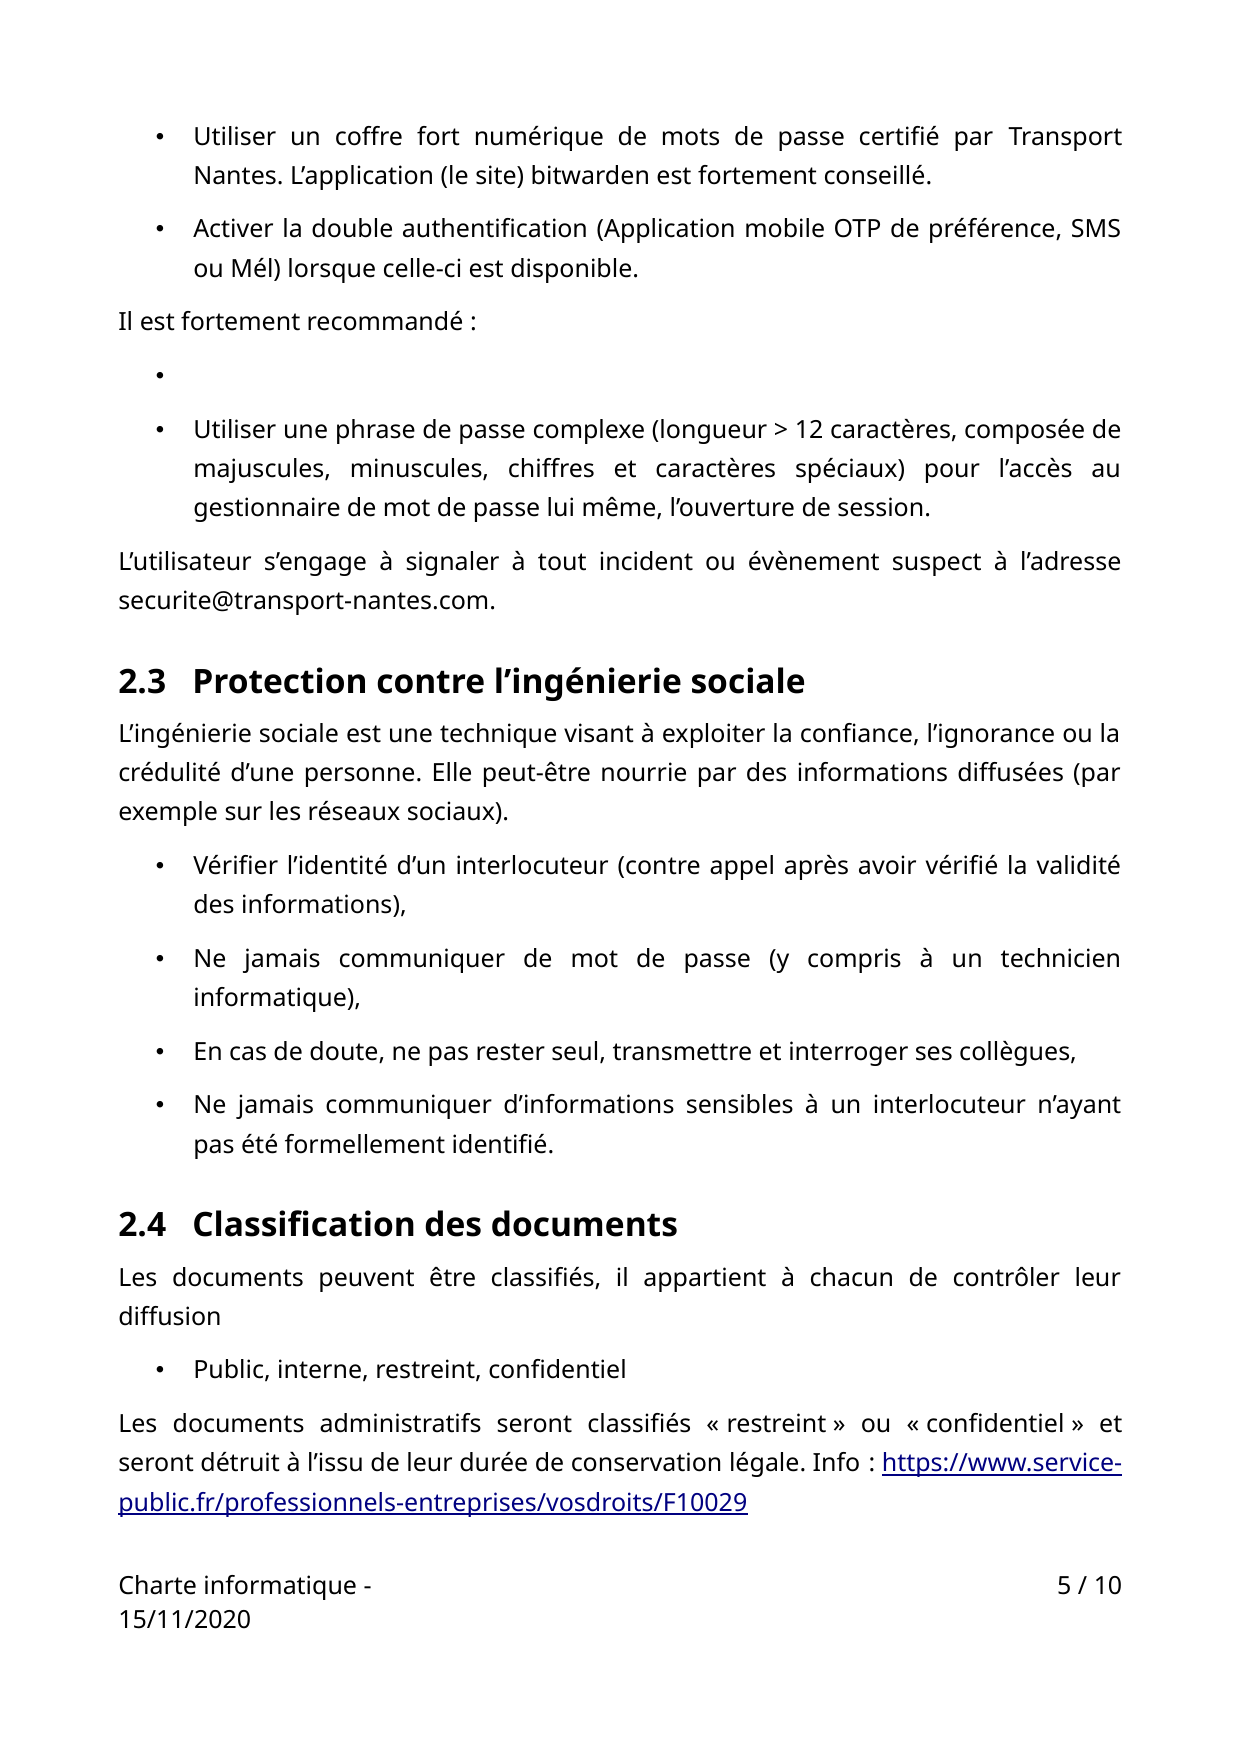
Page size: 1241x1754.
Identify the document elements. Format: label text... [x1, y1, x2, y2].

list Public, interne, restreint, confidentiel [156, 1352, 1122, 1386]
text L’utilisateur s’engage à signaler à tout incident ou évènement suspect à l’adresse securite@transport-nantes.com. [118, 543, 1122, 617]
text L’ingénierie sociale est une technique visant à exploiter la confiance, l’ignorance ou la crédulité d’une personne. Elle peut-être nourrie par des informations diffusées (par exemple sur les réseaux sociaux). [118, 716, 1122, 828]
list Ne jamais communiquer de mot de passe (y compris à un technicien informatique), [156, 941, 1122, 1014]
list Utiliser une phrase de passe complexe (longueur > 12 caractères, composée de majuscules, minuscules, chiffres et caractères spéciaux) pour l’accès au gestionnaire de mot de passe lui même, l’ouverture de session. [156, 411, 1122, 524]
list En cas de doute, ne pas rester seul, transmettre et interroger ses collègues, [156, 1033, 1122, 1067]
list Ne jamais communiquer d’informations sensibles à un interlocuteur n’ayant pas été formellement identifié. [156, 1087, 1122, 1160]
text Il est fortement recommandé : [118, 304, 1122, 338]
subtitle Protection contre l’ingénierie sociale [118, 657, 1122, 703]
list Utiliser un coffre fort numérique de mots de passe certifié par Transport Nantes. L’application (le site) bitwarden est fortement conseillé. [156, 118, 1122, 191]
subtitle Classification des documents [118, 1201, 1122, 1247]
list Vérifier l’identité d’un interlocuteur (contre appel après avoir vérifié la validité des informations), [156, 848, 1122, 921]
text Les documents administratifs seront classifiés « restreint » ou « confidentiel » et seront détruit à l’issu de leur durée de conservation légale. Info : https://www.service-public.fr/professionnels-entreprises/vosdroits/F10029 [118, 1406, 1122, 1518]
text Les documents peuvent être classifiés, il appartient à chacun de contrôler leur diffusion [118, 1259, 1122, 1332]
list Activer la double authentification (Application mobile OTP de préférence, SMS ou Mél) lorsque celle-ci est disponible. [156, 211, 1122, 284]
